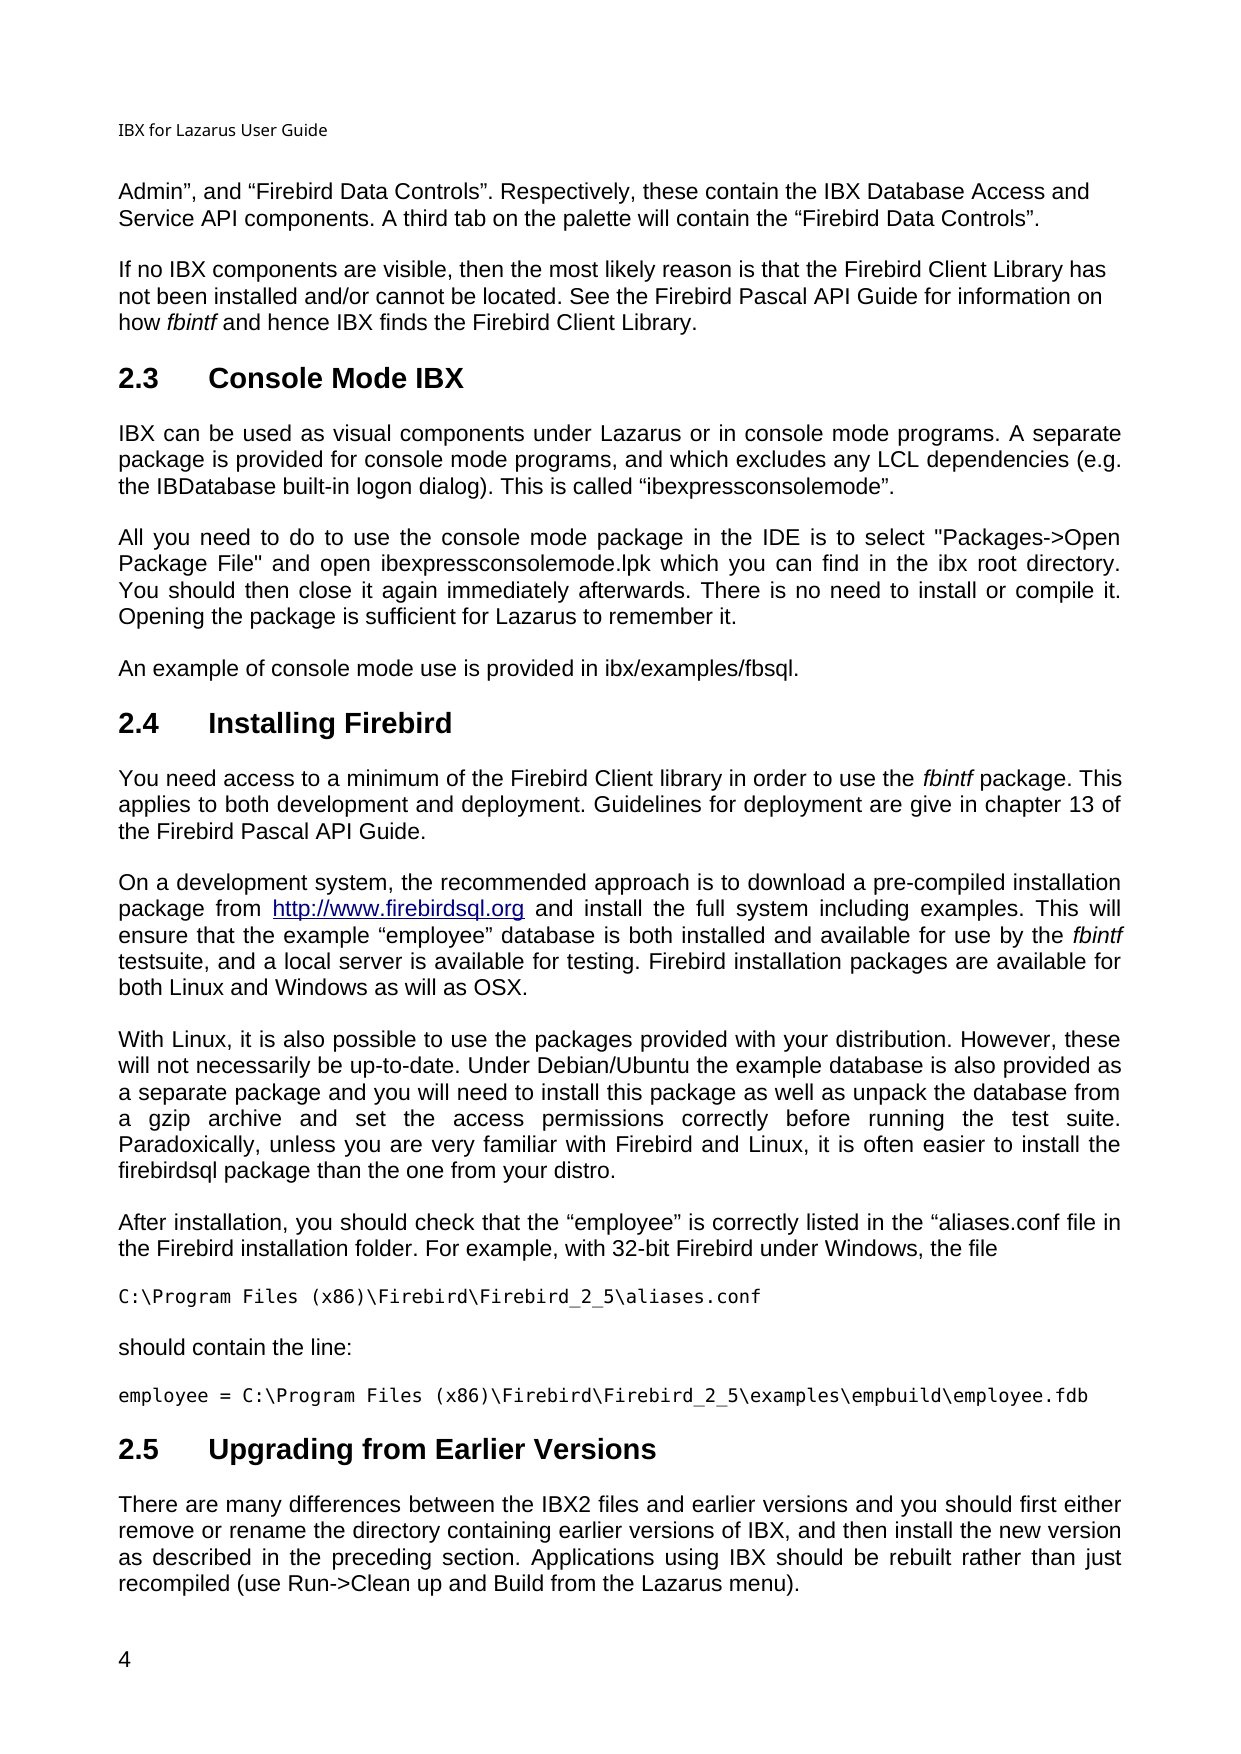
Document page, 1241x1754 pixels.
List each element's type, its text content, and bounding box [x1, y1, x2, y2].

text employee = C:\Program Files (x86)\Firebird\Firebird_2_5\examples\empbuild\employee.fdb [118, 1385, 1122, 1407]
text An example of console mode use is provided in ibx/examples/fbsql. [118, 654, 1122, 681]
text On a development system, the recommended approach is to download a pre-compiled installation package from http://www.firebirdsql.org and install the full system including examples. This will ensure that the example “employee” database is both installed and available for use by the fbintf testsuite, and a local server is available for testing. Firebird installation packages are available for both Linux and Windows as will as OSX. [118, 869, 1122, 1001]
text should contain the line: [118, 1333, 1122, 1360]
subtitle Console Mode IBX [118, 361, 1122, 394]
subtitle Installing Firebird [118, 706, 1122, 739]
text After installation, you should check that the “employee” is correctly listed in the “aliases.conf file in the Firebird installation folder. For example, with 32-bit Firebird under Windows, the file [118, 1209, 1122, 1262]
subtitle Upgrading from Earlier Versions [118, 1432, 1122, 1465]
text With Linux, it is also possible to use the packages provided with your distribution. However, these will not necessarily be up-to-date. Under Debian/Ubuntu the example database is also provided as a separate package and you will need to install this package as well as unpack the database from a gzip archive and set the access permissions correctly before running the test suite. Paradoxically, unless you are very familiar with Firebird and Linux, it is often easier to install the firebirdsql package than the one from your distro. [118, 1026, 1122, 1184]
text If no IBX components are visible, then the most likely reason is that the Firebird Client Library has not been installed and/or cannot be located. See the Firebird Pascal API Guide for information on how fbintf and hence IBX finds the Firebird Client Library. [118, 256, 1122, 335]
text C:\Program Files (x86)\Firebird\Firebird_2_5\aliases.conf [118, 1287, 1122, 1308]
text You need access to a minimum of the Firebird Client library in order to use the fbintf package. This applies to both development and deployment. Guidelines for deployment are give in chapter 13 of the Firebird Pascal API Guide. [118, 765, 1122, 844]
text All you need to do to use the console mode package in the IDE is to select "Packages->Open Package File" and open ibexpressconsolemode.lpk which you can find in the ibx root directory. You should then close it again immediately afterwards. There is no need to install or compile it. Opening the package is sufficient for Lazarus to remember it. [118, 524, 1122, 629]
text IBX can be used as visual components under Lazarus or in console mode programs. A separate package is provided for console mode programs, and which excludes any LCL dependencies (e.g. the IBDatabase built-in logon dialog). This is called “ibexpressconsolemode”. [118, 420, 1122, 499]
text There are many differences between the IBX2 files and earlier versions and you should first either remove or rename the directory containing earlier versions of IBX, and then install the new version as described in the preceding section. Applications using IBX should be rebuilt rather than just recompiled (use Run->Clean up and Build from the Lazarus menu). [118, 1491, 1122, 1596]
text Admin”, and “Firebird Data Controls”. Respectively, these contain the IBX Database Access and Service API components. A third tab on the palette will contain the “Firebird Data Controls”. [118, 178, 1122, 231]
